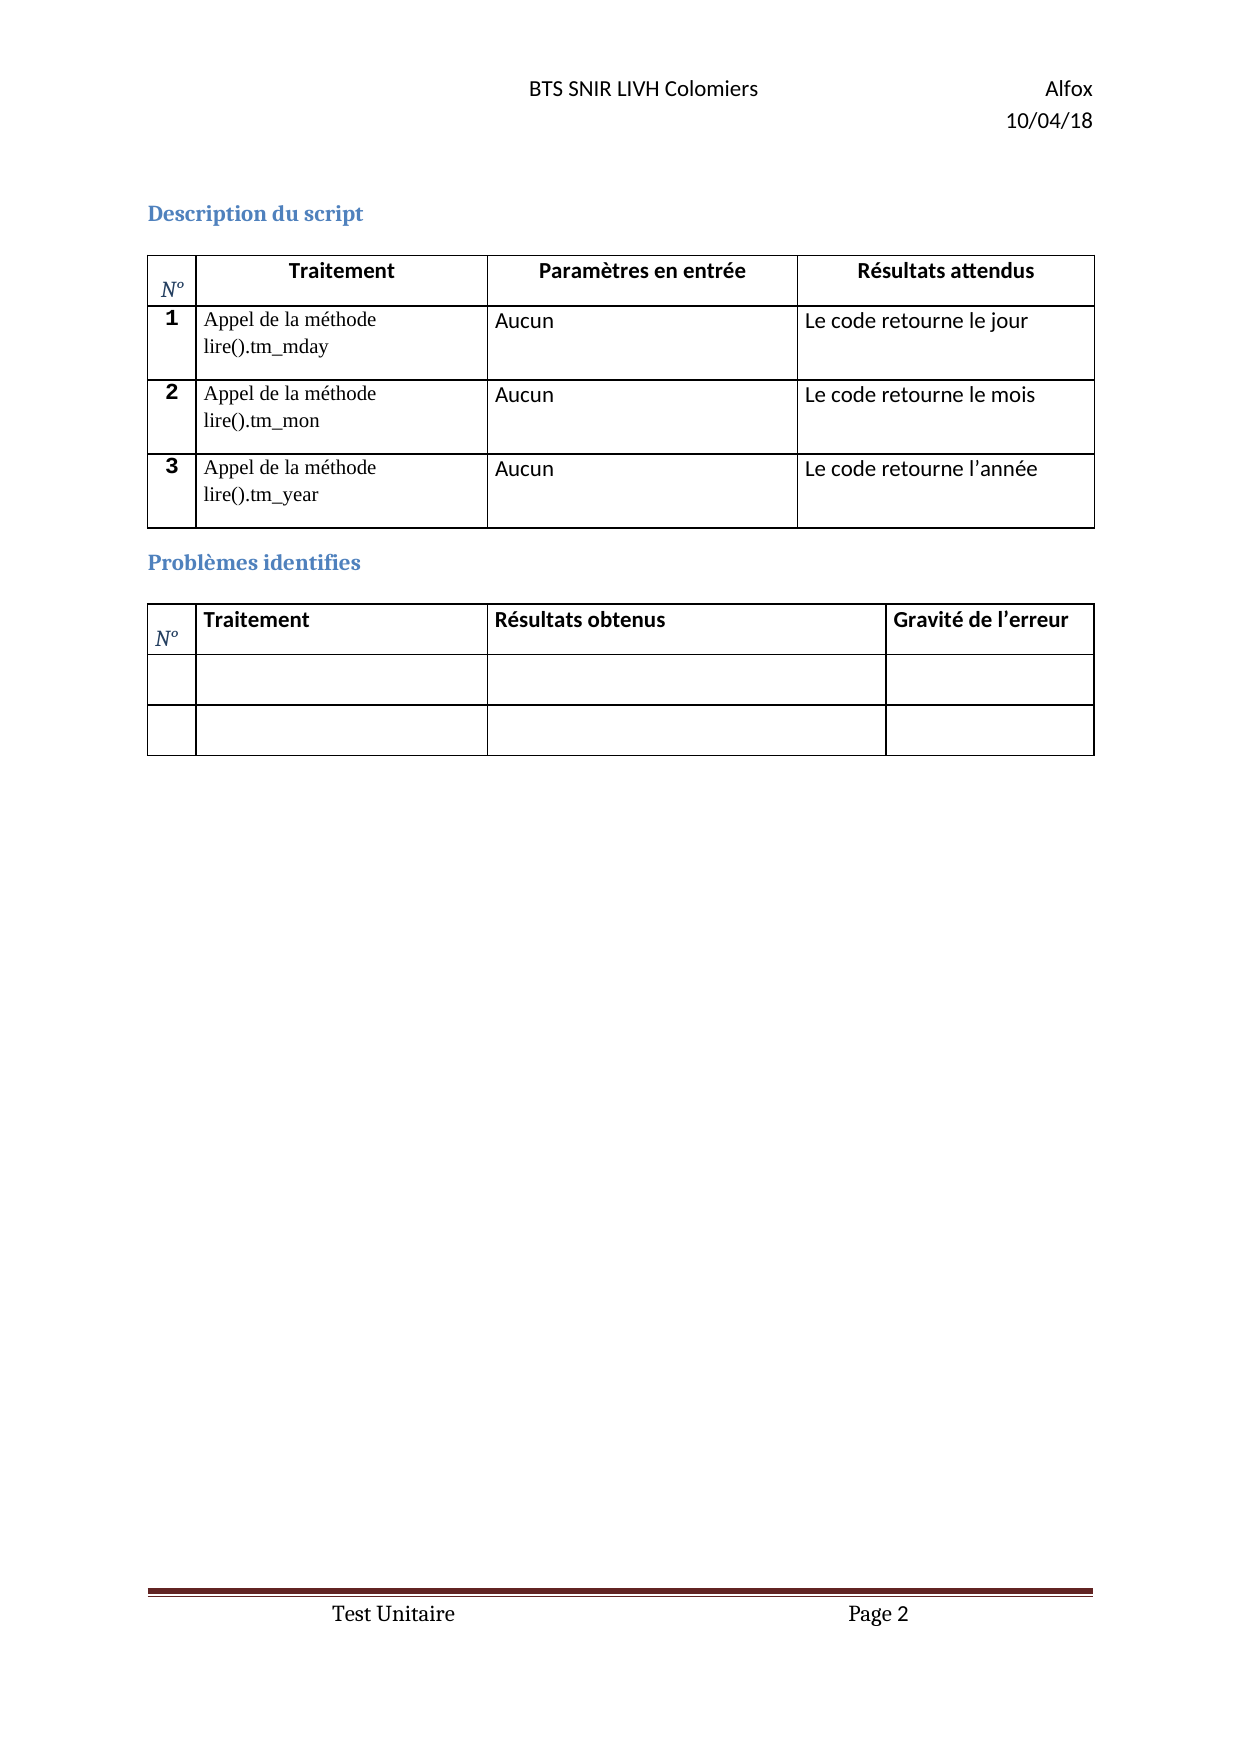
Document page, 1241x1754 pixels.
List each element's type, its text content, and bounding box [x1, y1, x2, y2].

table_cell [197, 655, 487, 704]
table_cell [488, 706, 885, 754]
table_cell Le code retourne le jour [798, 307, 1094, 379]
table_cell 3 [148, 455, 195, 527]
table_cell [488, 655, 885, 704]
table_header Paramètres en entrée [488, 256, 797, 305]
table_header Traitement [197, 256, 487, 305]
subtitle Description du script [148, 201, 1093, 227]
table_header Traitement [197, 605, 487, 654]
table_cell Appel de la méthode lire().tm_mday [197, 307, 487, 379]
table_cell Le code retourne le mois [798, 381, 1094, 453]
table_cell [887, 655, 1093, 704]
table_cell Aucun [488, 381, 797, 453]
table_header Résultats obtenus [488, 605, 885, 654]
table_cell 1 [148, 307, 195, 379]
table_cell Aucun [488, 307, 797, 379]
table_cell [197, 706, 487, 754]
table_header Résultats attendus [798, 256, 1094, 305]
table_cell Le code retourne l’année [798, 455, 1094, 527]
table_header N° [148, 256, 195, 305]
table_cell [887, 706, 1093, 754]
table_header N° [148, 605, 195, 654]
subtitle Problèmes identifies [148, 549, 1093, 576]
table_cell [148, 655, 195, 704]
table_cell Aucun [488, 455, 797, 527]
table_header Gravité de l’erreur [887, 605, 1093, 654]
table_cell Appel de la méthode lire().tm_year [197, 455, 487, 527]
table_cell Appel de la méthode lire().tm_mon [197, 381, 487, 453]
table_cell 2 [148, 381, 195, 453]
table_cell [148, 706, 195, 754]
